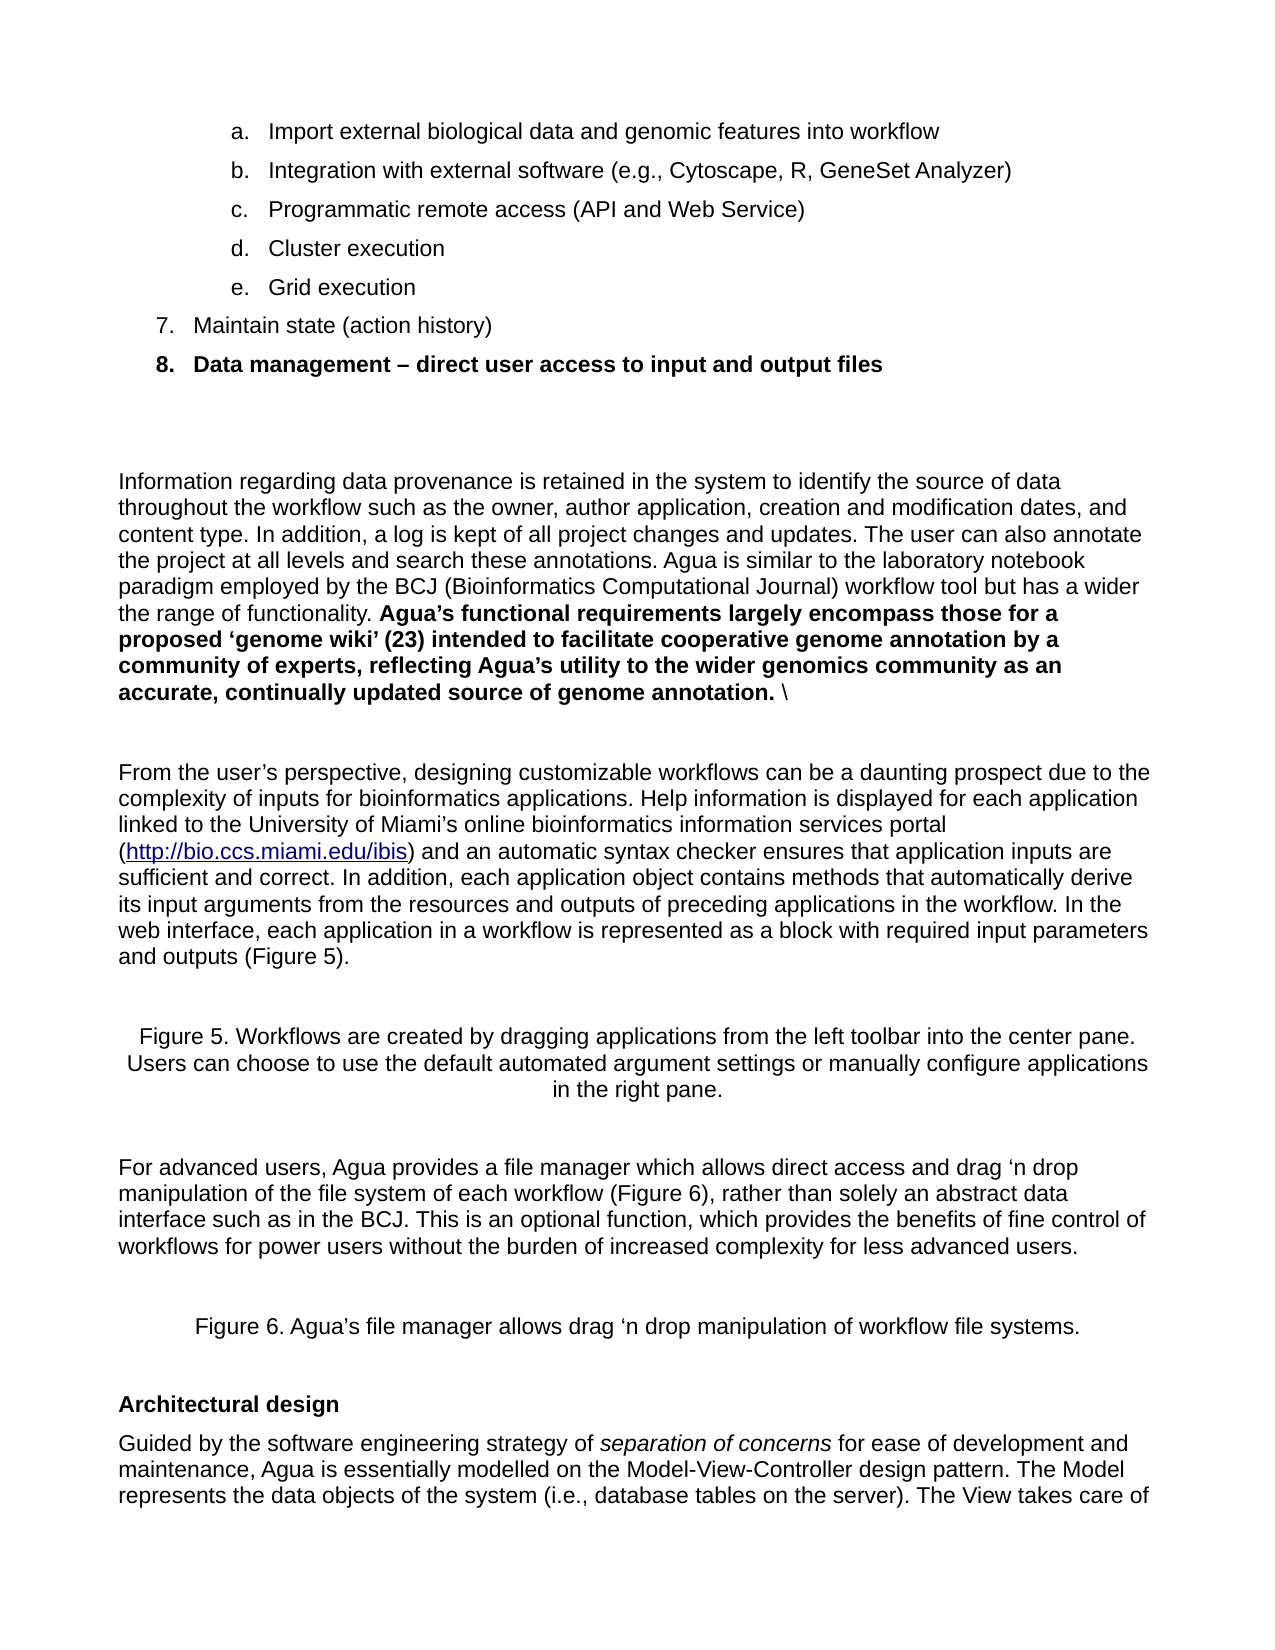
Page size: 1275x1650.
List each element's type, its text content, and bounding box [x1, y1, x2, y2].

list Integration with external software (e.g., Cytoscape, R, GeneSet Analyzer) [231, 157, 1157, 183]
text For advanced users, Agua provides a file manager which allows direct access and drag ‘n drop manipulation of the file system of each workflow (Figure 6), rather than solely an abstract data interface such as in the BCJ. This is an optional function, which provides the benefits of fine control of workflows for power users without the burden of increased complexity for less advanced users. [118, 1154, 1157, 1259]
list Cluster execution [231, 235, 1157, 261]
list Import external biological data and genomic features into workflow [231, 118, 1157, 144]
text Information regarding data provenance is retained in the system to identify the source of data throughout the workflow such as the owner, author application, creation and modification dates, and content type. In addition, a log is kept of all project changes and updates. The user can also annotate the project at all levels and search these annotations. Agua is similar to the laboratory notebook paradigm employed by the BCJ (Bioinformatics Computational Journal) workflow tool but has a wider the range of functionality. Agua’s functional requirements largely encompass those for a proposed ‘genome wiki’ (23) intended to facilitate cooperative genome annotation by a community of experts, reflecting Agua’s utility to the wider genomics community as an accurate, continually updated source of genome annotation. \ [118, 468, 1157, 705]
text From the user’s perspective, designing customizable workflows can be a daunting prospect due to the complexity of inputs for bioinformatics applications. Help information is displayed for each application linked to the University of Miami’s online bioinformatics information services portal (http://bio.ccs.miami.edu/ibis) and an automatic syntax checker ensures that application inputs are sufficient and correct. In addition, each application object contains methods that automatically derive its input arguments from the resources and outputs of preceding applications in the workflow. In the web interface, each application in a workflow is represented as a block with required input parameters and outputs (Figure 5). [118, 759, 1157, 969]
list Programmatic remote access (API and Web Service) [231, 196, 1157, 222]
text Figure 5. Workflows are created by dragging applications from the left toolbar into the center pane. Users can choose to use the default automated argument settings or manually configure applications in the right pane. [118, 1023, 1157, 1102]
list Data management – direct user access to input and output files [156, 351, 1157, 378]
list Grid execution [231, 273, 1157, 300]
text Figure 6. Agua’s file manager allows drag ‘n drop manipulation of workflow file systems. [118, 1313, 1157, 1339]
text Guided by the software engineering strategy of separation of concerns for ease of development and maintenance, Agua is essentially modelled on the Model-View-Controller design pattern. The Model represents the data objects of the system (i.e., database tables on the server). The View takes care of [118, 1429, 1157, 1508]
text Architectural design [118, 1391, 1157, 1417]
list Maintain state (action history) [156, 312, 1157, 339]
